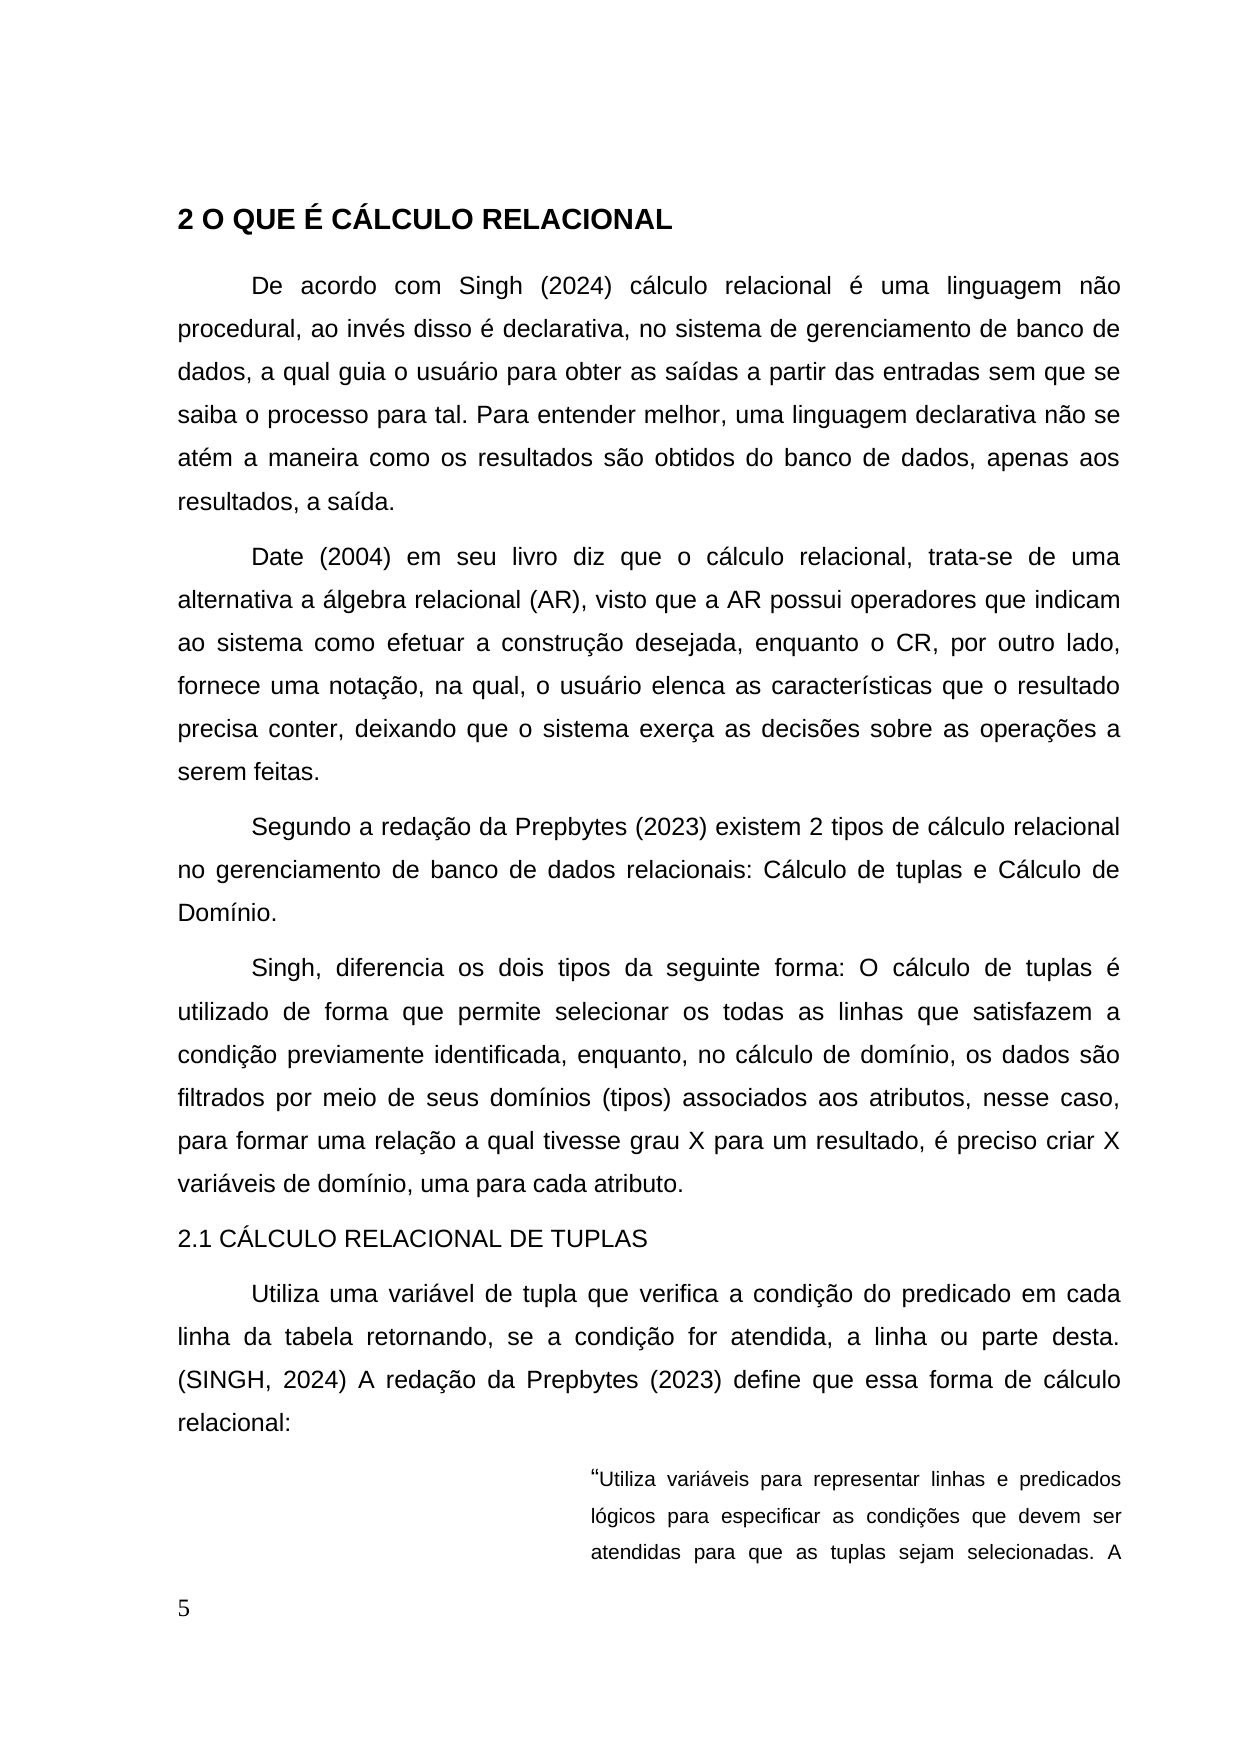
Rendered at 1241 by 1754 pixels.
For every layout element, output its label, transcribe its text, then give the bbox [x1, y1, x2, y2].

text Segundo a redação da Prepbytes (2023) existem 2 tipos de cálculo relacional no gerenciamento de banco de dados relacionais: Cálculo de tuplas e Cálculo de Domínio. [177, 812, 1122, 927]
text Utiliza uma variável de tupla que verifica a condição do predicado em cada linha da tabela retornando, se a condição for atendida, a linha ou parte desta. (SINGH, 2024) A redação da Prepbytes (2023) define que essa forma de cálculo relacional: [177, 1279, 1122, 1437]
text Singh, diferencia os dois tipos da seguinte forma: O cálculo de tuplas é utilizado de forma que permite selecionar os todas as linhas que satisfazem a condição previamente identificada, enquanto, no cálculo de domínio, os dados são filtrados por meio de seus domínios (tipos) associados aos atributos, nesse caso, para formar uma relação a qual tivesse grau X para um resultado, é preciso criar X variáveis de domínio, uma para cada atributo. [177, 953, 1122, 1198]
text 2.1 CÁLCULO RELACIONAL DE TUPLAS [177, 1224, 1122, 1253]
text Date (2004) em seu livro diz que o cálculo relacional, trata-se de uma alternativa a álgebra relacional (AR), visto que a AR possui operadores que indicam ao sistema como efetuar a construção desejada, enquanto o CR, por outro lado, fornece uma notação, na qual, o usuário elenca as características que o resultado precisa conter, deixando que o sistema exerça as decisões sobre as operações a serem feitas. [177, 542, 1122, 786]
text “Utiliza variáveis para representar linhas e predicados lógicos para especificar as condições que devem ser atendidas para que as tuplas sejam selecionadas. A [591, 1463, 1122, 1564]
text De acordo com Singh (2024) cálculo relacional é uma linguagem não procedural, ao invés disso é declarativa, no sistema de gerenciamento de banco de dados, a qual guia o usuário para obter as saídas a partir das entradas sem que se saiba o processo para tal. Para entender melhor, uma linguagem declarativa não se atém a maneira como os resultados são obtidos do banco de dados, apenas aos resultados, a saída. [177, 271, 1122, 515]
subtitle 2 O QUE É CÁLCULO RELACIONAL [177, 202, 1122, 236]
